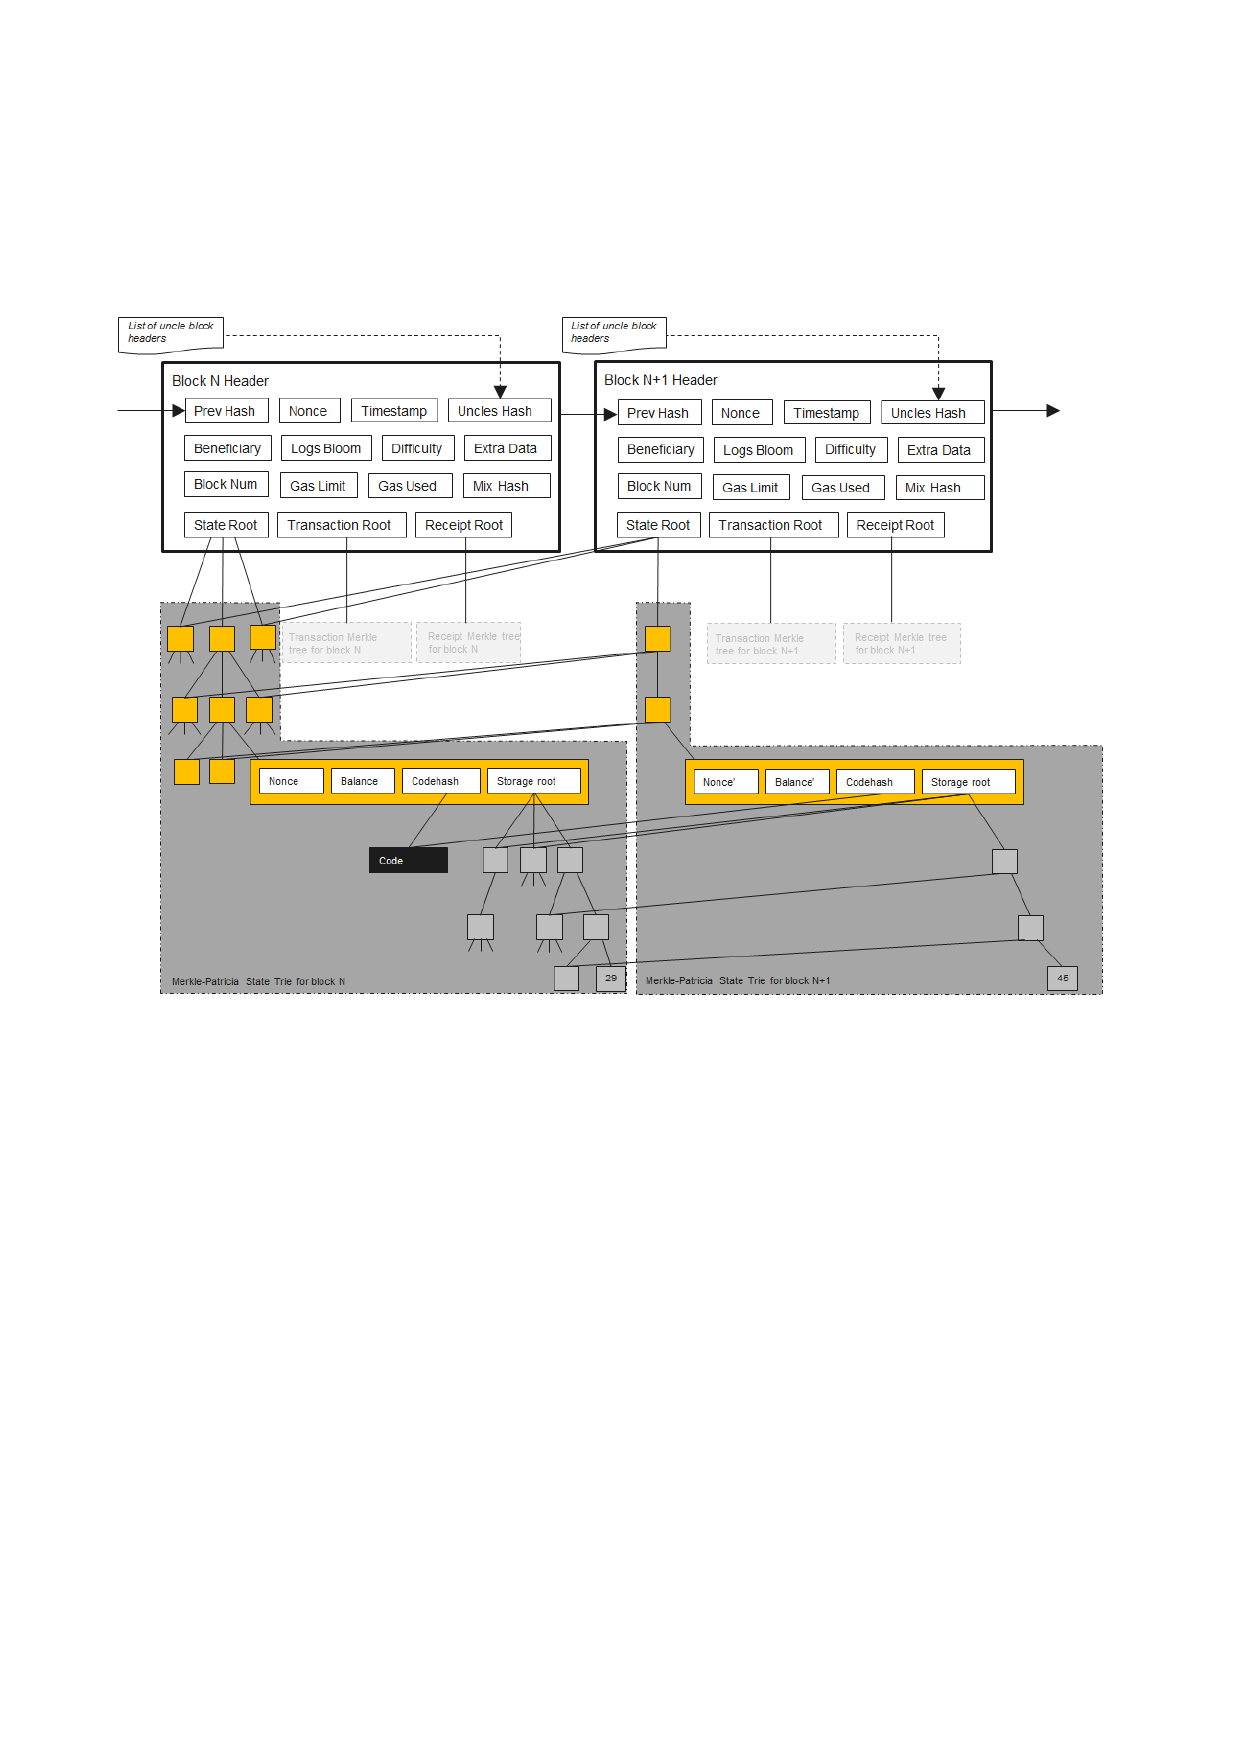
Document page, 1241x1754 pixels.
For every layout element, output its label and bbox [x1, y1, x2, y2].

picture [111, 305, 1115, 1003]
